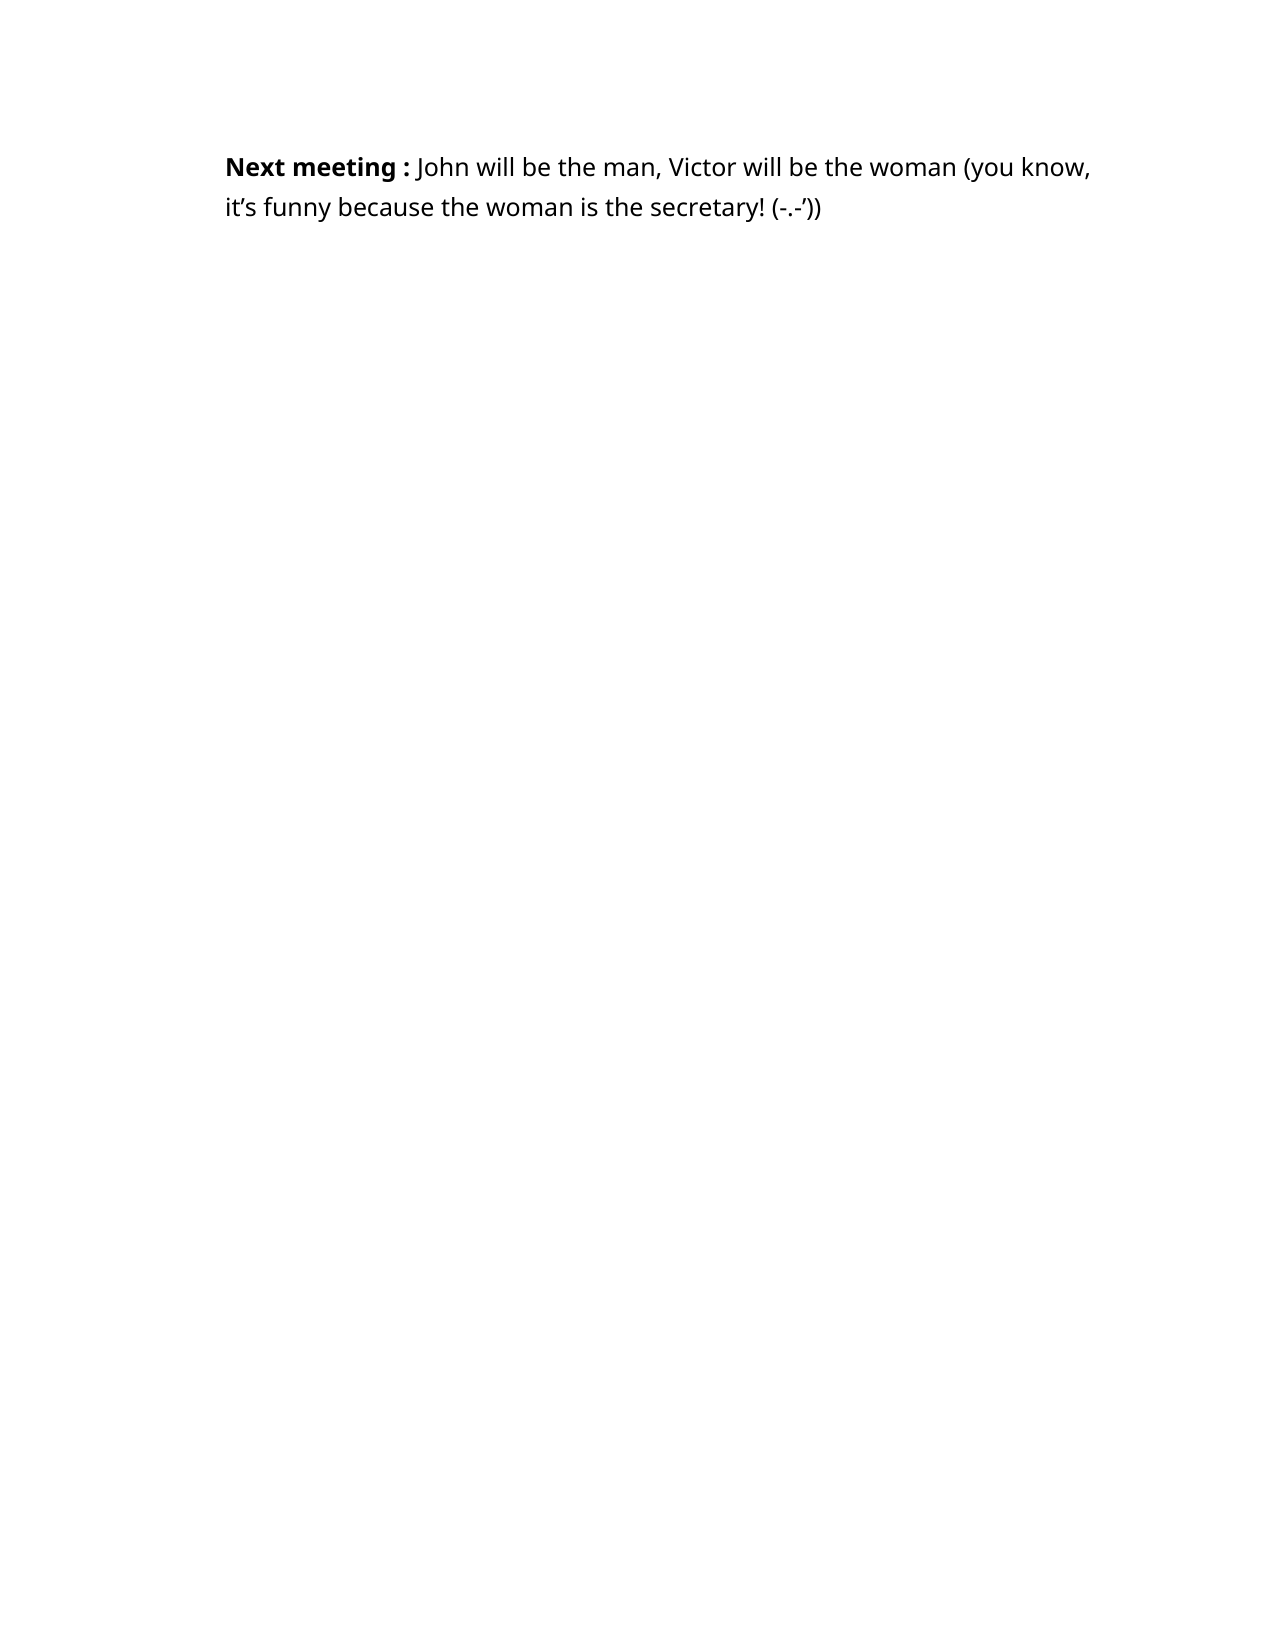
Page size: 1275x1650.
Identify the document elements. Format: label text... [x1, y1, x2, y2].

text Next meeting : John will be the man, Victor will be the woman (you know, it’s funny because the woman is the secretary! (-.-’)) [225, 150, 1125, 223]
